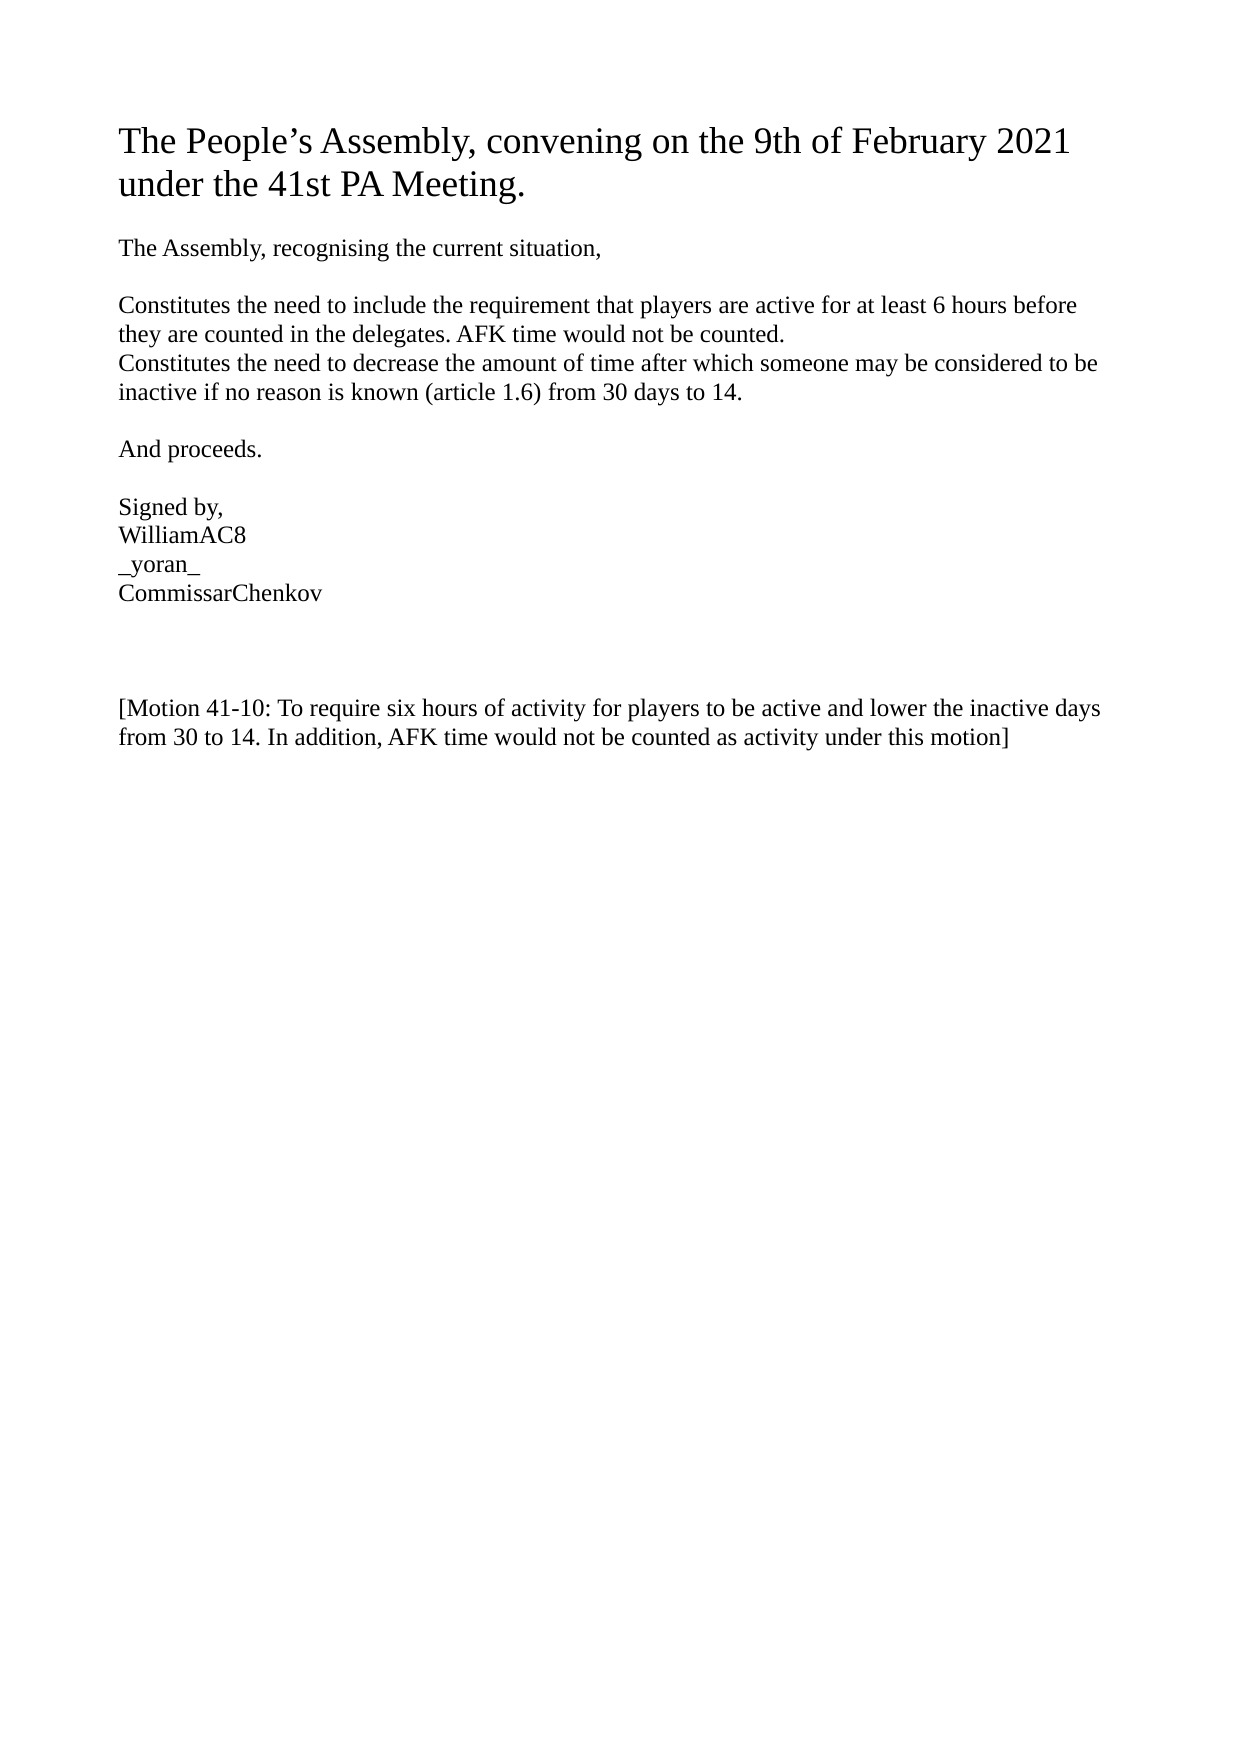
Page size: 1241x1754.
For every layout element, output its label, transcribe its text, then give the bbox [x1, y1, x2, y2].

text The People’s Assembly, convening on the 9th of February 2021 under the 41st PA Meeting. [118, 118, 1122, 204]
text Constitutes the need to decrease the amount of time after which someone may be considered to be inactive if no reason is known (article 1.6) from 30 days to 14. [118, 348, 1122, 406]
text The Assembly, recognising the current situation, [118, 233, 1122, 262]
text WilliamAC8 [118, 521, 1122, 549]
text _yoran_ [118, 549, 1122, 578]
text Constitutes the need to include the requirement that players are active for at least 6 hours before they are counted in the delegates. AFK time would not be counted. [118, 291, 1122, 348]
text [Motion 41-10: To require six hours of activity for players to be active and lower the inactive days from 30 to 14. In addition, AFK time would not be counted as activity under this motion] [118, 693, 1122, 751]
text And proceeds. [118, 434, 1122, 463]
text CommissarChenkov [118, 578, 1122, 607]
text Signed by, [118, 492, 1122, 521]
